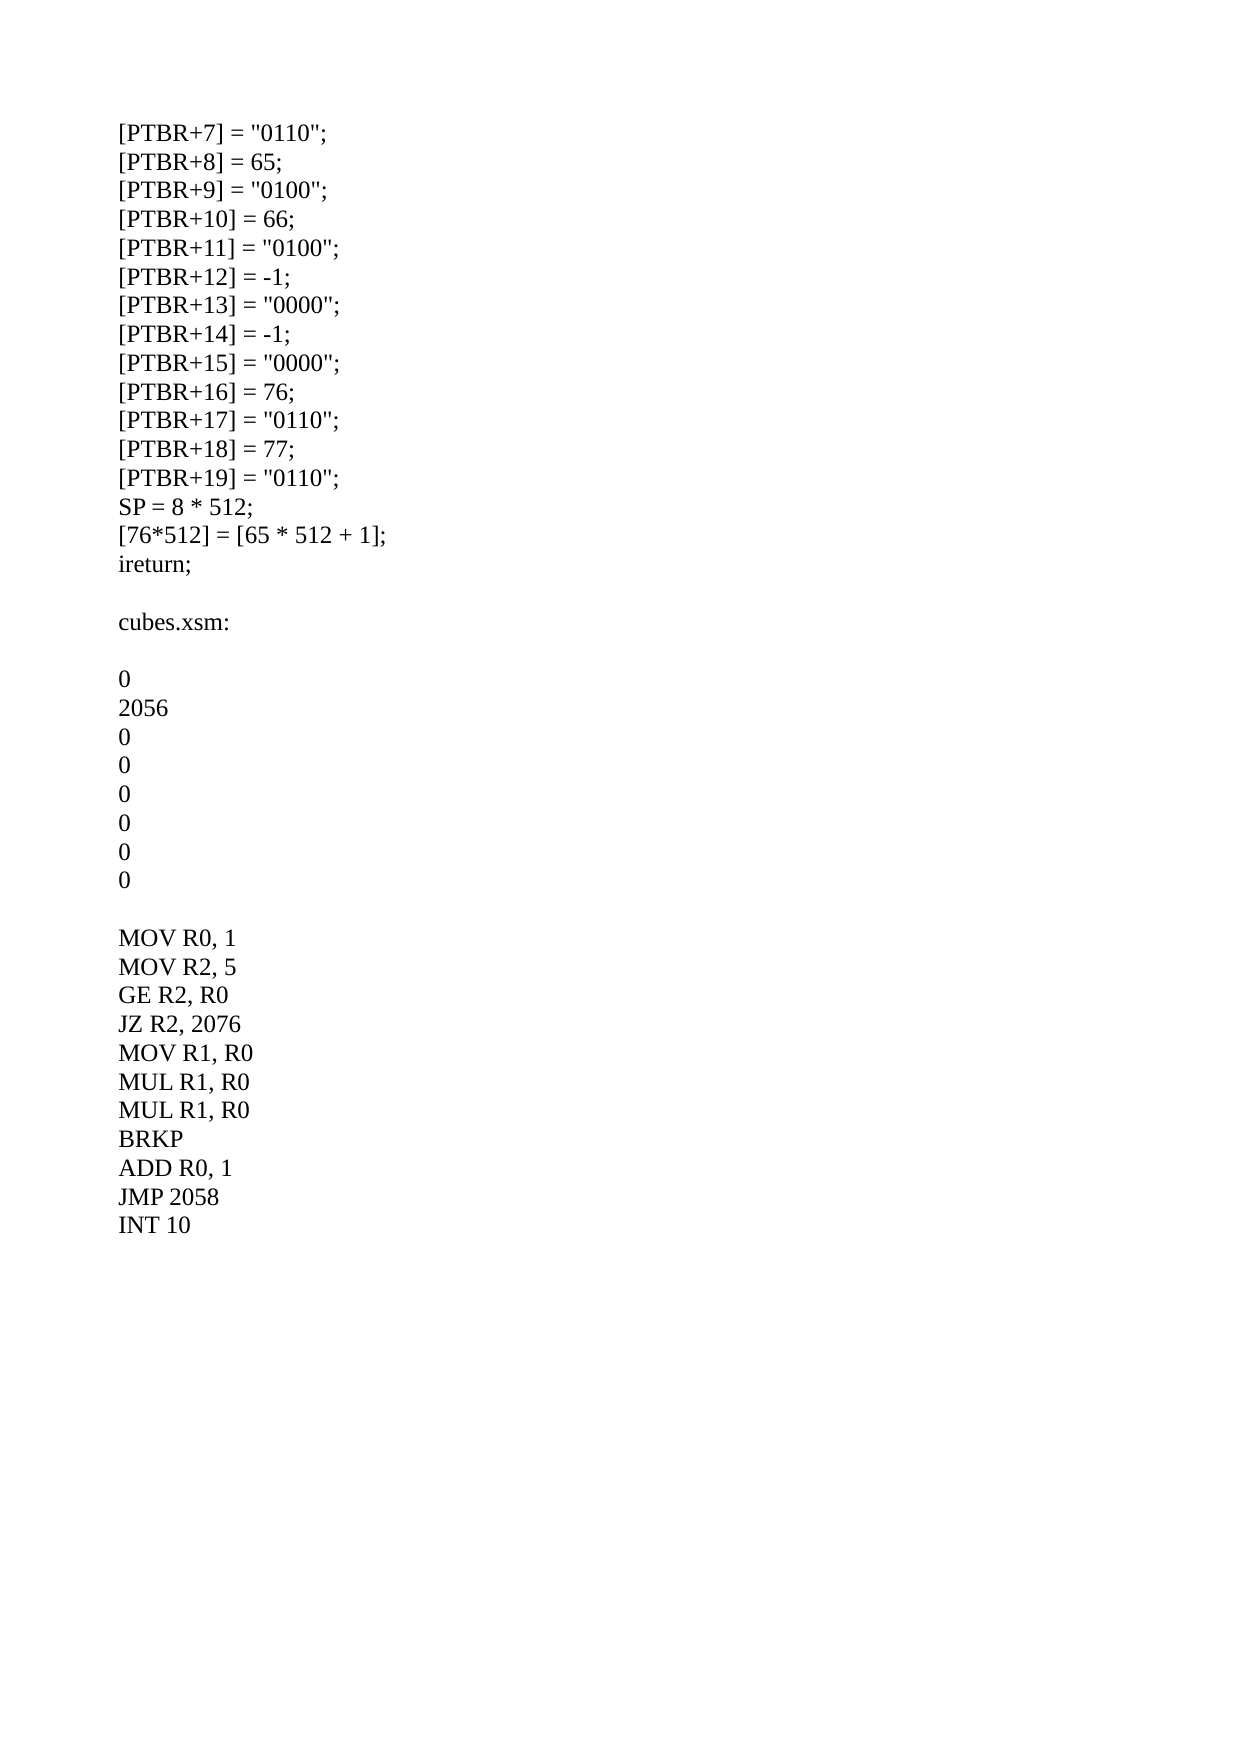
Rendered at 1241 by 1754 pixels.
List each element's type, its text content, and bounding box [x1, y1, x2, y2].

text ADD R0, 1 [118, 1153, 1122, 1182]
text [PTBR+9] = "0100"; [118, 176, 1122, 204]
text 0 [118, 722, 1122, 751]
text MOV R1, R0 [118, 1038, 1122, 1067]
text 0 [118, 866, 1122, 894]
text [PTBR+19] = "0110"; [118, 463, 1122, 492]
text 0 [118, 837, 1122, 866]
text 0 [118, 808, 1122, 837]
text MUL R1, R0 [118, 1096, 1122, 1124]
text MOV R0, 1 [118, 923, 1122, 952]
text [PTBR+17] = "0110"; [118, 406, 1122, 434]
text [PTBR+12] = -1; [118, 262, 1122, 291]
text [PTBR+8] = 65; [118, 147, 1122, 176]
text GE R2, R0 [118, 981, 1122, 1009]
text [PTBR+14] = -1; [118, 319, 1122, 348]
text BRKP [118, 1124, 1122, 1153]
text [PTBR+7] = "0110"; [118, 118, 1122, 147]
text INT 10 [118, 1211, 1122, 1239]
text [PTBR+11] = "0100"; [118, 233, 1122, 262]
text cubes.xsm: [118, 578, 1122, 636]
text MOV R2, 5 [118, 952, 1122, 981]
text 0 [118, 751, 1122, 779]
text 2056 [118, 693, 1122, 722]
text 0 [118, 779, 1122, 808]
text [PTBR+13] = "0000"; [118, 291, 1122, 319]
text [PTBR+16] = 76; [118, 377, 1122, 406]
text [PTBR+10] = 66; [118, 204, 1122, 233]
text [PTBR+18] = 77; [118, 434, 1122, 463]
text 0 [118, 664, 1122, 693]
text MUL R1, R0 [118, 1067, 1122, 1096]
text SP = 8 * 512; [118, 492, 1122, 521]
text ireturn; [118, 549, 1122, 578]
text JZ R2, 2076 [118, 1009, 1122, 1038]
text JMP 2058 [118, 1182, 1122, 1211]
text [PTBR+15] = "0000"; [118, 348, 1122, 377]
text [76*512] = [65 * 512 + 1]; [118, 521, 1122, 549]
